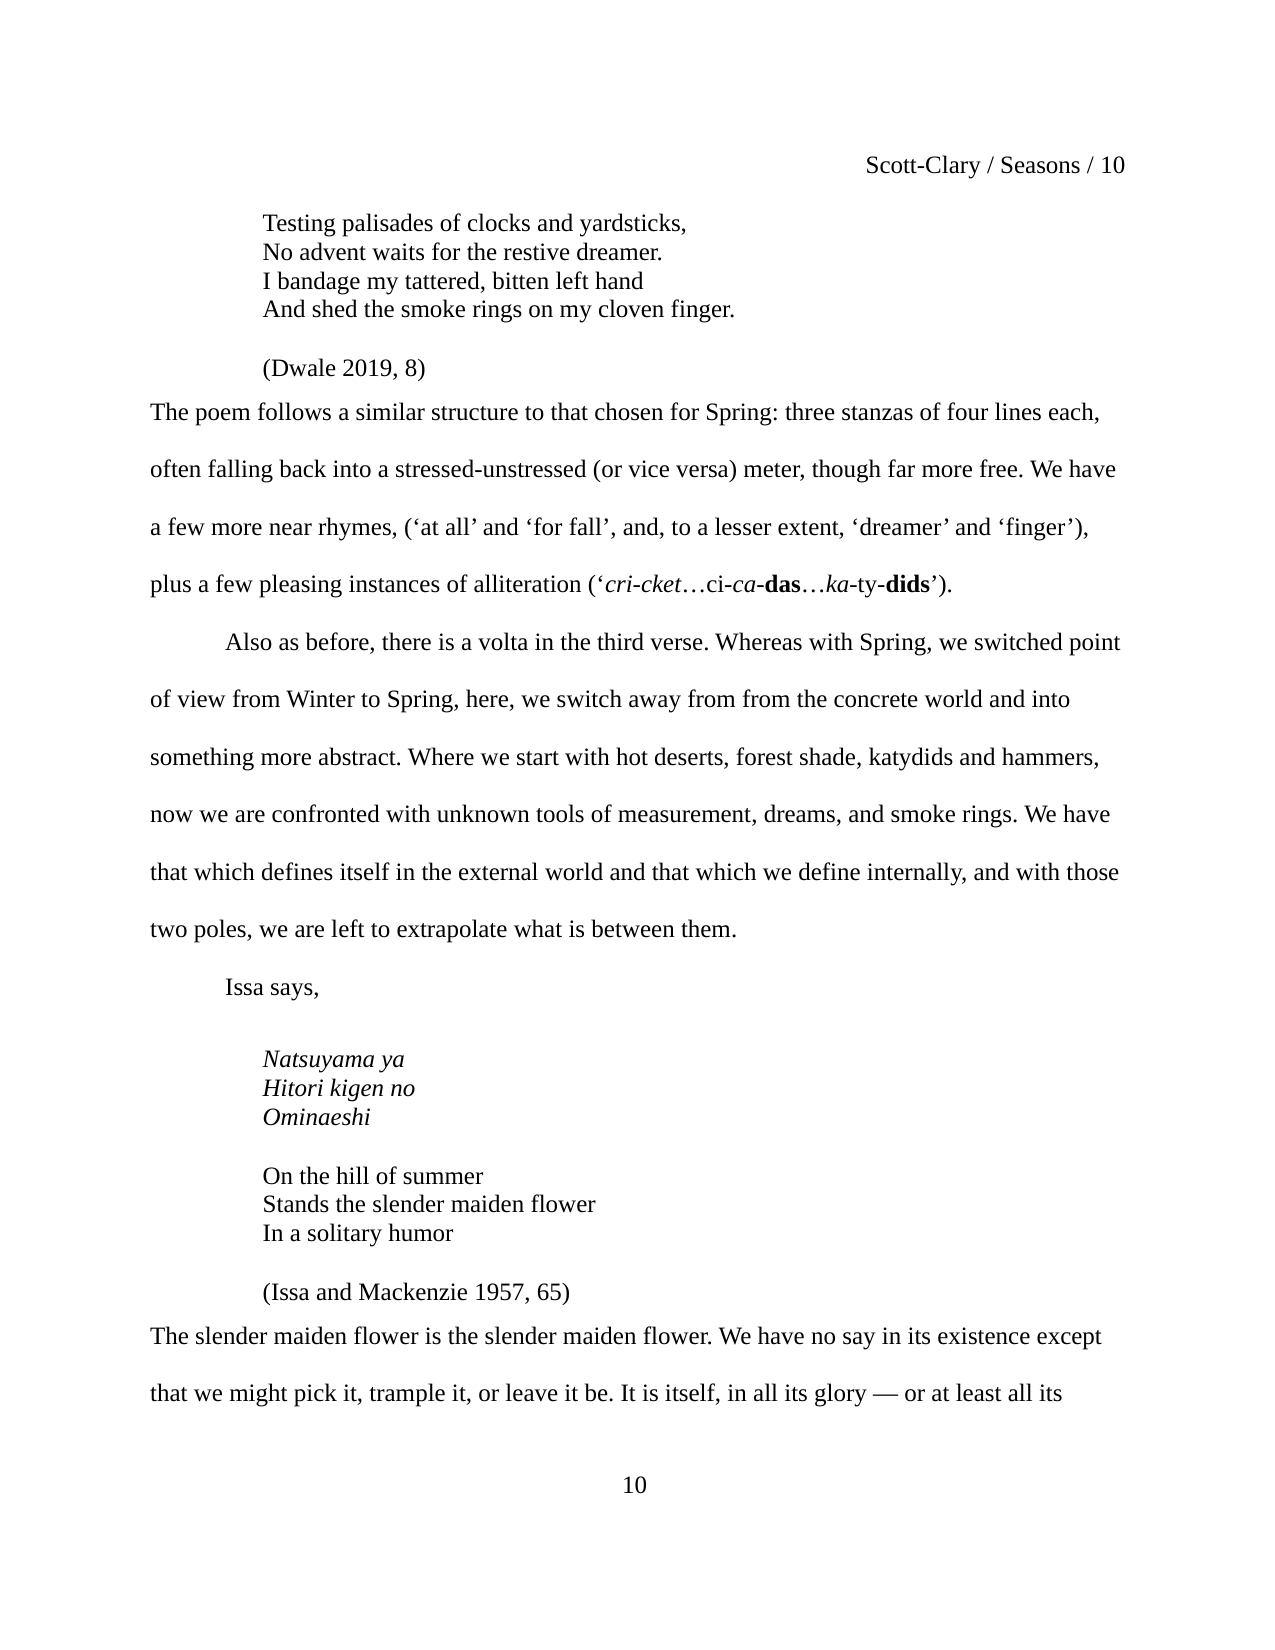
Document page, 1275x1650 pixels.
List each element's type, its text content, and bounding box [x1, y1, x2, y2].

text (Dwale 2019, 8) [262, 353, 1050, 382]
text Natsuyama ya Hitori kigen no Ominaeshi [262, 1044, 1050, 1131]
text On the hill of summer Stands the slender maiden flower In a solitary humor [262, 1161, 1050, 1247]
text Also as before, there is a volta in the third verse. Whereas with Spring, we switched point of view from Winter to Spring, here, we switch away from from the concrete world and into something more abstract. Where we start with hot deserts, forest shade, katydids and hammers, now we are confronted with unknown tools of measurement, dreams, and smoke rings. We have that which defines itself in the external world and that which we define internally, and with those two poles, we are left to extrapolate what is between them. [150, 627, 1125, 943]
text The poem follows a similar structure to that chosen for Spring: three stanzas of four lines each, often falling back into a stressed-unstressed (or vice versa) meter, though far more free. We have a few more near rhymes, (‘at all’ and ‘for fall’, and, to a lesser extent, ‘dreamer’ and ‘finger’), plus a few pleasing instances of alliteration (‘cri-cket…ci-ca-das…ka-ty-dids’). [150, 397, 1125, 598]
text Issa says, [150, 972, 1125, 1001]
text The slender maiden flower is the slender maiden flower. We have no say in its existence except that we might pick it, trample it, or leave it be. It is itself, in all its glory — or at least all its [150, 1321, 1125, 1407]
text (Issa and Mackenzie 1957, 65) [262, 1277, 1050, 1306]
text Testing palisades of clocks and yardsticks, No advent waits for the restive dreamer. I bandage my tattered, bitten left hand And shed the smoke rings on my cloven finger. [262, 208, 1050, 323]
